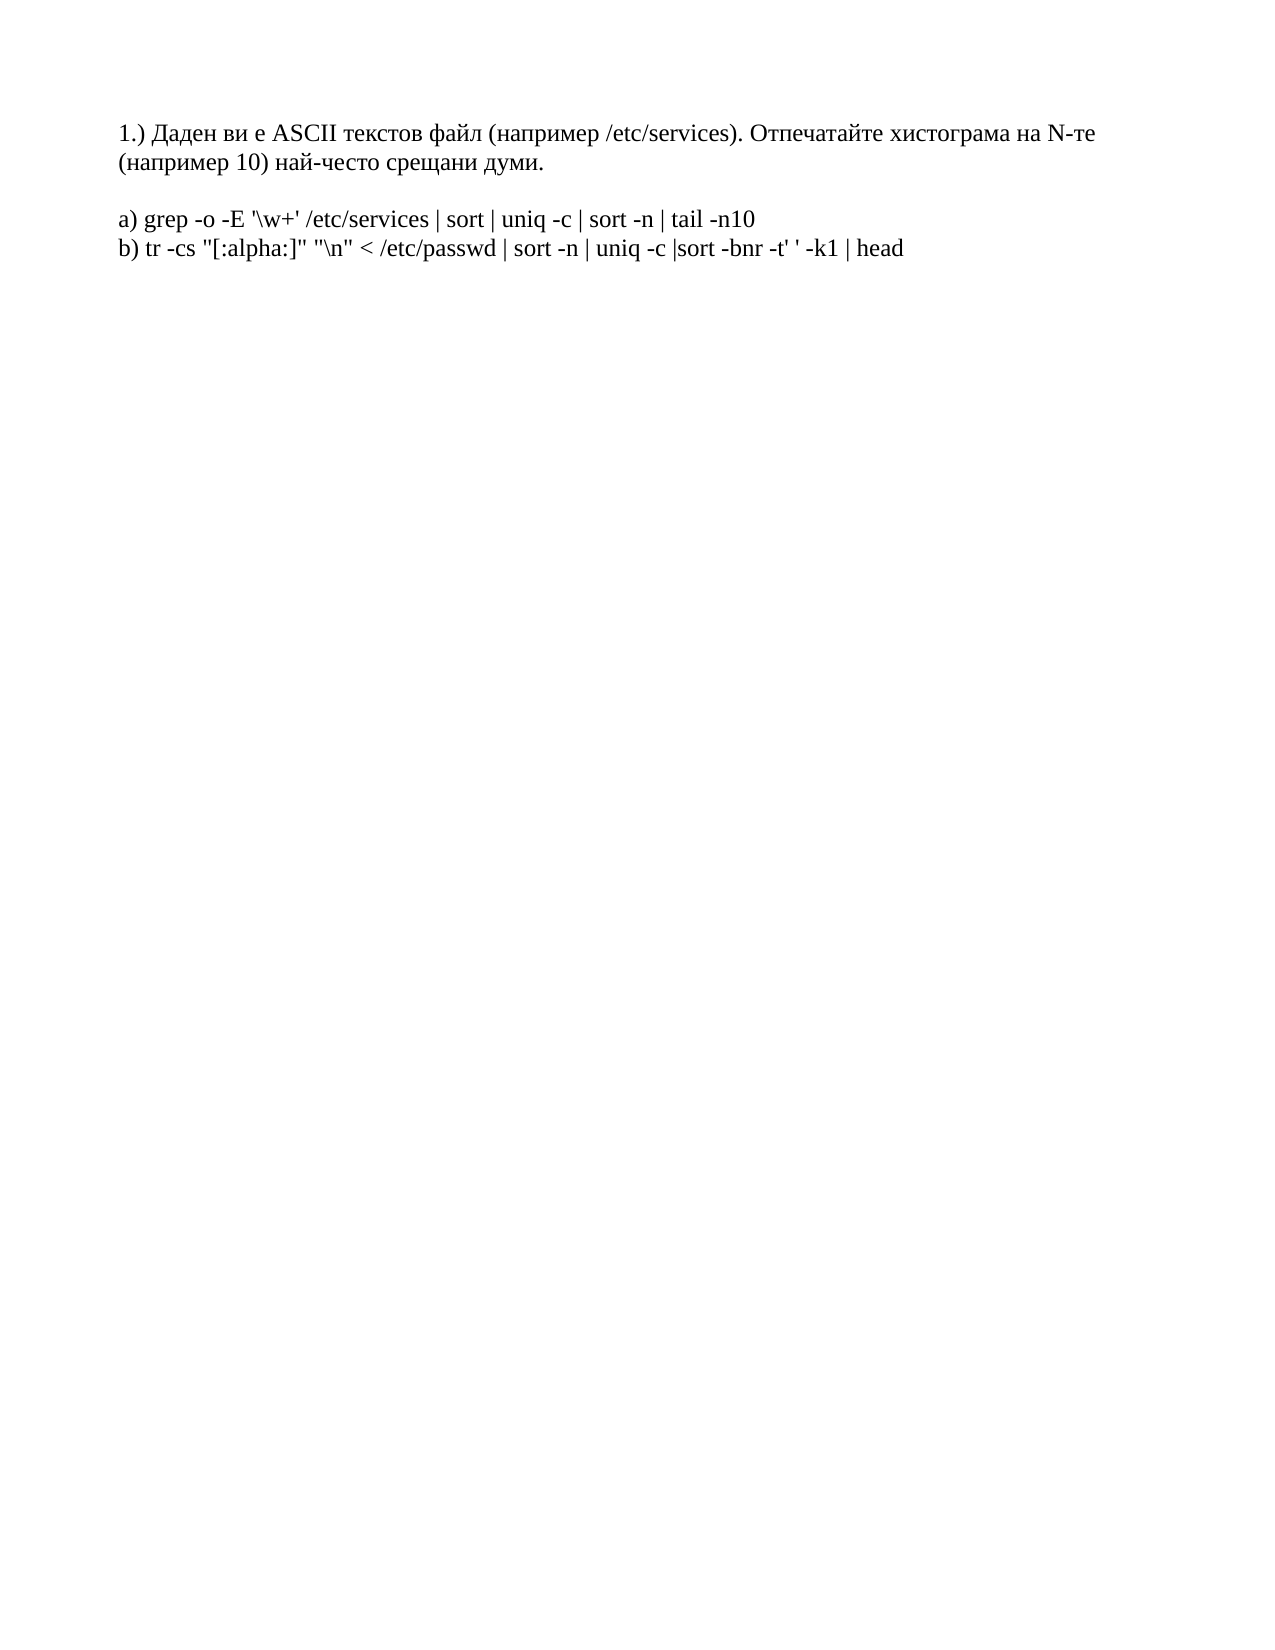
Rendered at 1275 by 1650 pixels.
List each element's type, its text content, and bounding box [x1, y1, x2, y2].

text b) tr -cs "[:alpha:]" "\n" < /etc/passwd | sort -n | uniq -c |sort -bnr -t' ' -k1 | head [118, 233, 1157, 262]
text a) grep -o -E '\w+' /etc/services | sort | uniq -c | sort -n | tail -n10 [118, 204, 1157, 233]
text 1.) Даден ви е ASCII текстов файл (например /etc/services). Отпечатайте хистограма на N-те (например 10) най-често срещани думи. [118, 118, 1157, 176]
